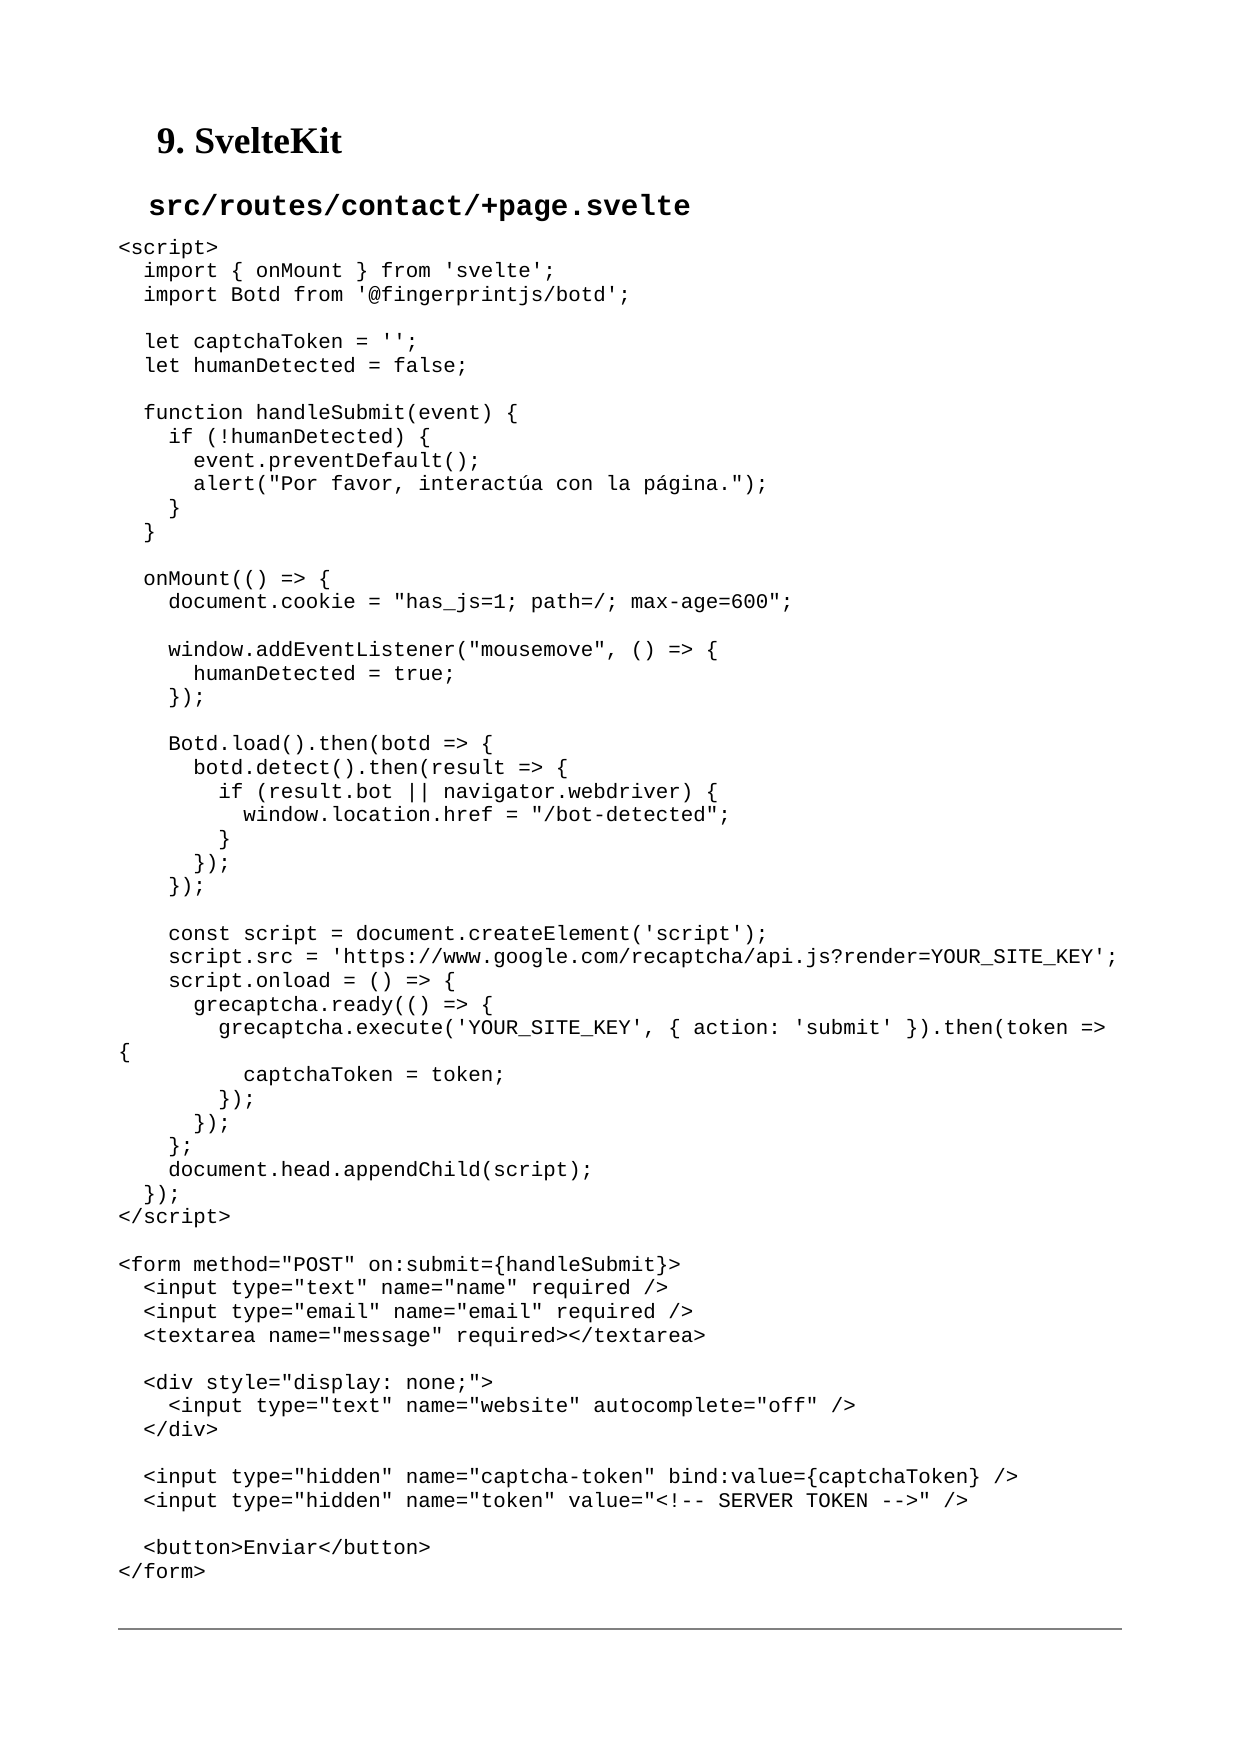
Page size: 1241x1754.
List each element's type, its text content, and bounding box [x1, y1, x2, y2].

text <textarea name="message" required></textarea> [118, 1324, 1122, 1348]
text if (result.bot || navigator.webdriver) { [118, 781, 1122, 804]
text </div> [118, 1419, 1122, 1443]
text }); [118, 875, 1122, 899]
text }); [118, 686, 1122, 710]
text <input type="hidden" name="captcha-token" bind:value={captchaToken} /> [118, 1466, 1122, 1490]
text botd.detect().then(result => { [118, 757, 1122, 781]
text <input type="hidden" name="token" value="<!-- SERVER TOKEN -->" /> [118, 1490, 1122, 1514]
text grecaptcha.ready(() => { [118, 993, 1122, 1017]
text function handleSubmit(event) { [118, 402, 1122, 426]
text let humanDetected = false; [118, 355, 1122, 379]
text <input type="text" name="website" autocomplete="off" /> [118, 1396, 1122, 1419]
text }); [118, 1088, 1122, 1112]
text <div style="display: none;"> [118, 1372, 1122, 1396]
text window.location.href = "/bot-detected"; [118, 804, 1122, 828]
text onMount(() => { [118, 568, 1122, 592]
text }; [118, 1135, 1122, 1159]
text } [118, 828, 1122, 852]
text import Botd from '@fingerprintjs/botd'; [118, 284, 1122, 308]
text </script> [118, 1206, 1122, 1230]
text humanDetected = true; [118, 662, 1122, 686]
text const script = document.createElement('script'); [118, 923, 1122, 946]
text }); [118, 852, 1122, 875]
text } [118, 497, 1122, 521]
text event.preventDefault(); [118, 450, 1122, 473]
text <script> [118, 237, 1122, 261]
text grecaptcha.execute('YOUR_SITE_KEY', { action: 'submit' }).then(token => { [118, 1017, 1122, 1064]
text document.head.appendChild(script); [118, 1159, 1122, 1183]
text let captchaToken = ''; [118, 331, 1122, 355]
text </form> [118, 1561, 1122, 1585]
text window.addEventListener("mousemove", () => { [118, 639, 1122, 662]
text } [118, 521, 1122, 544]
text }); [118, 1183, 1122, 1206]
text script.onload = () => { [118, 970, 1122, 993]
text captchaToken = token; [118, 1064, 1122, 1088]
text <button>Enviar</button> [118, 1537, 1122, 1561]
text <form method="POST" on:submit={handleSubmit}> [118, 1254, 1122, 1277]
text <input type="text" name="name" required /> [118, 1277, 1122, 1301]
subtitle ✅ src/routes/contact/+page.svelte [118, 188, 1122, 224]
text document.cookie = "has_js=1; path=/; max-age=600"; [118, 592, 1122, 615]
text if (!humanDetected) { [118, 426, 1122, 450]
text script.src = 'https://www.google.com/recaptcha/api.js?render=YOUR_SITE_KEY'; [118, 946, 1122, 970]
text }); [118, 1112, 1122, 1135]
text Botd.load().then(botd => { [118, 733, 1122, 757]
text import { onMount } from 'svelte'; [118, 261, 1122, 284]
text alert("Por favor, interactúa con la página."); [118, 473, 1122, 497]
text <input type="email" name="email" required /> [118, 1301, 1122, 1324]
subtitle 🔶 9. SvelteKit [118, 118, 1122, 161]
